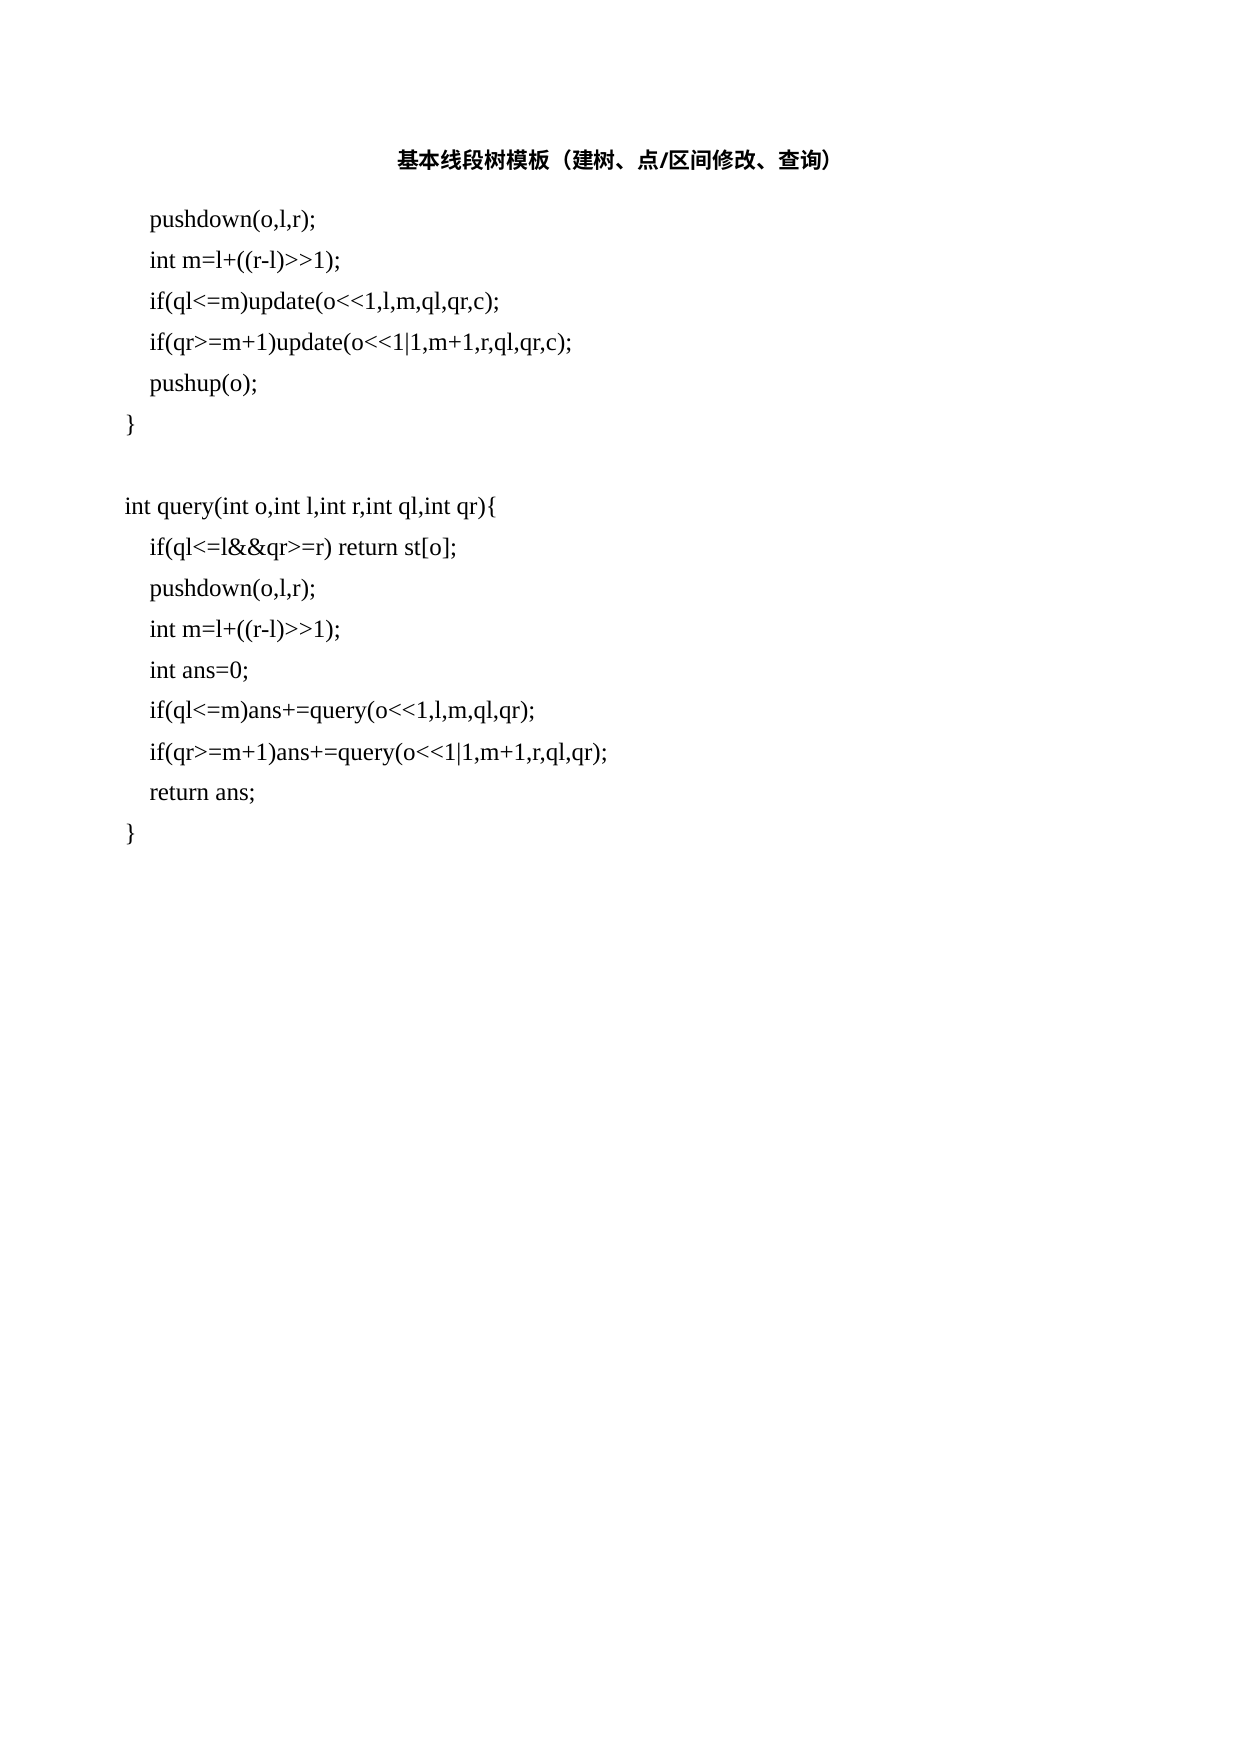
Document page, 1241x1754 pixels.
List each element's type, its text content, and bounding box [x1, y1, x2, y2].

text return ans; [118, 777, 1122, 806]
text if(ql<=l&&qr>=r) return st[o]; [118, 532, 1122, 561]
text pushdown(o,l,r); [118, 573, 1122, 602]
text if(ql<=m)ans+=query(o<<1,l,m,ql,qr); [118, 696, 1122, 724]
text int m=l+((r-l)>>1); [118, 614, 1122, 642]
text pushdown(o,l,r); [118, 204, 1122, 233]
text } [118, 818, 1122, 847]
text if(ql<=m)update(o<<1,l,m,ql,qr,c); [118, 286, 1122, 315]
text int ans=0; [118, 655, 1122, 683]
text if(qr>=m+1)update(o<<1|1,m+1,r,ql,qr,c); [118, 327, 1122, 356]
text pushup(o); [118, 368, 1122, 397]
text int query(int o,int l,int r,int ql,int qr){ [118, 491, 1122, 520]
text } [118, 409, 1122, 438]
text int m=l+((r-l)>>1); [118, 245, 1122, 274]
text if(qr>=m+1)ans+=query(o<<1|1,m+1,r,ql,qr); [118, 737, 1122, 765]
